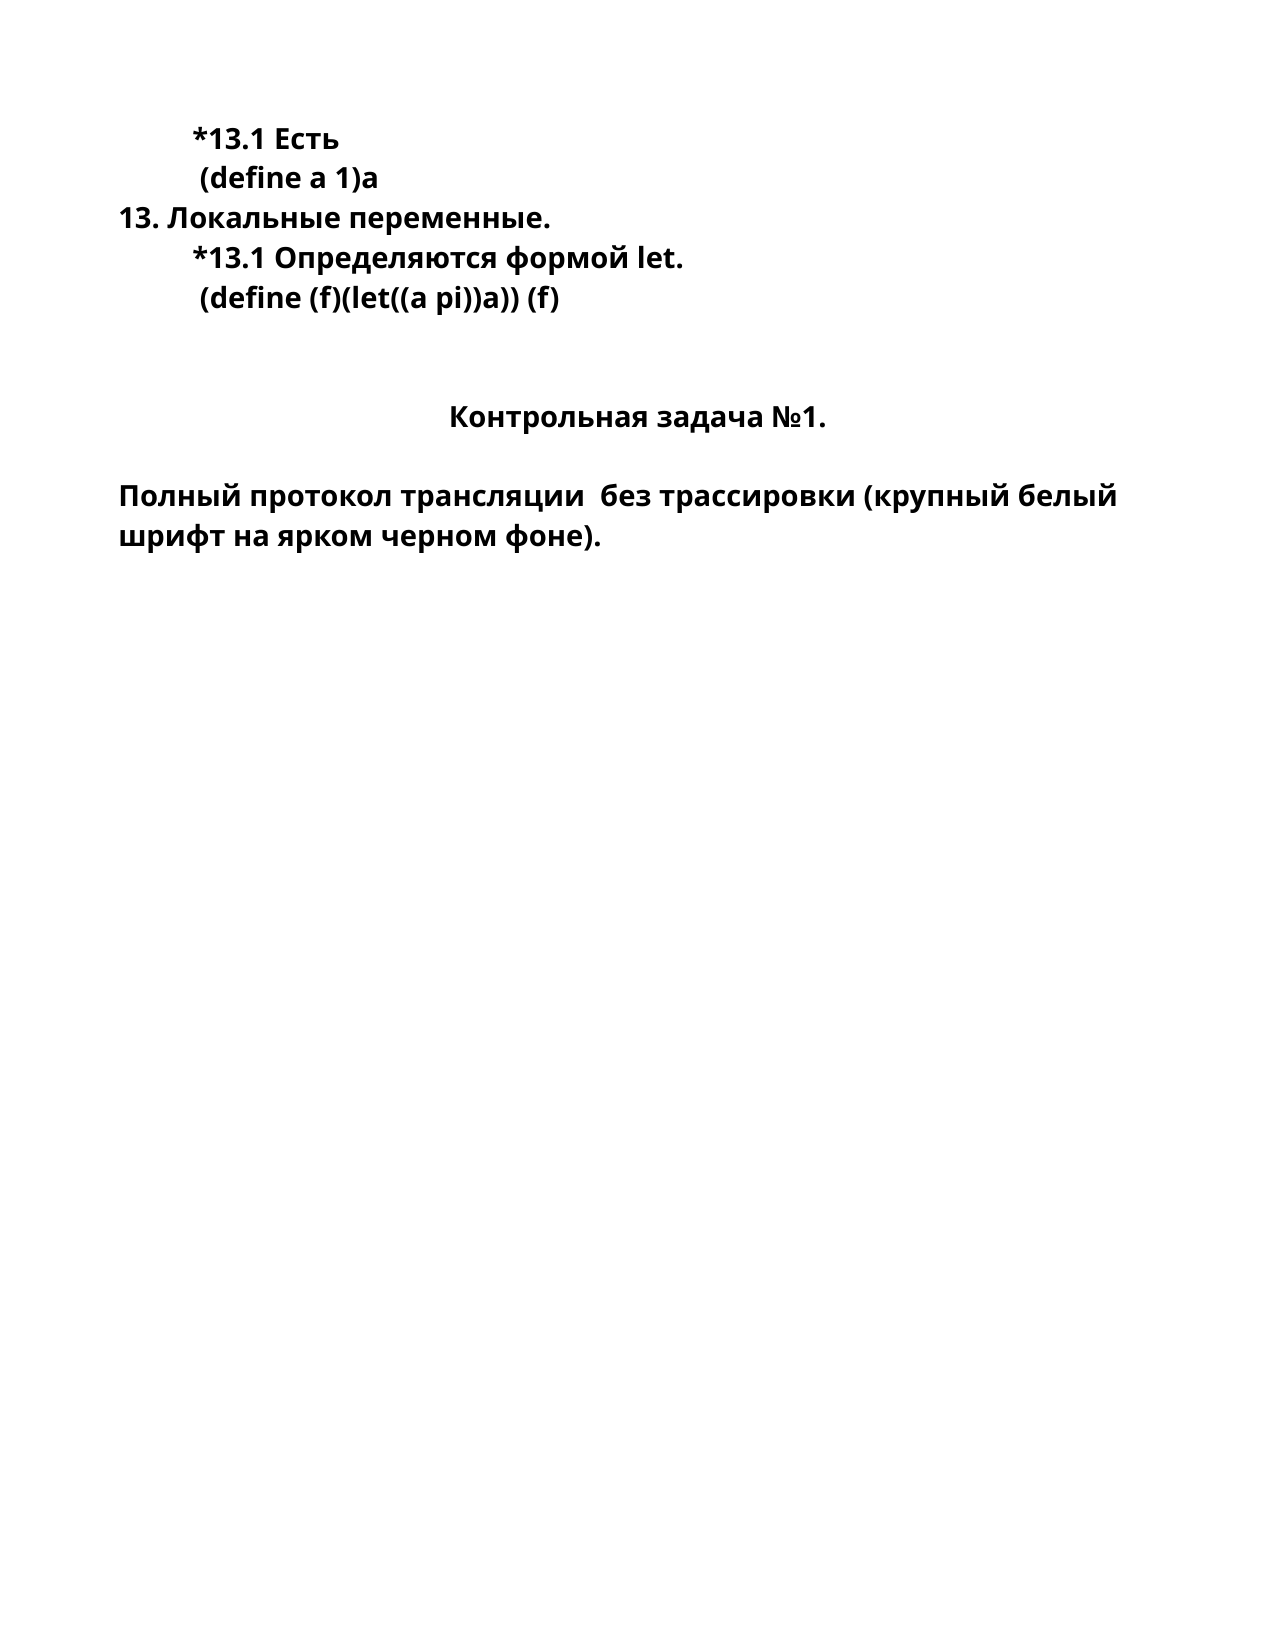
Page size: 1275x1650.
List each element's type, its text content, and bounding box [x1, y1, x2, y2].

text (define a 1)a [118, 158, 1157, 197]
text *13.1 Определяются формой let. [118, 237, 1157, 277]
text *13.1 Есть [118, 118, 1157, 158]
text Полный протокол трансляции без трассировки (крупный белый шрифт на ярком черном фоне). [118, 475, 1157, 555]
text Контрольная задача №1. [118, 396, 1157, 436]
text (define (f)(let((a pi))a)) (f) [118, 277, 1157, 317]
text 13. Локальные переменные. [118, 197, 1157, 237]
